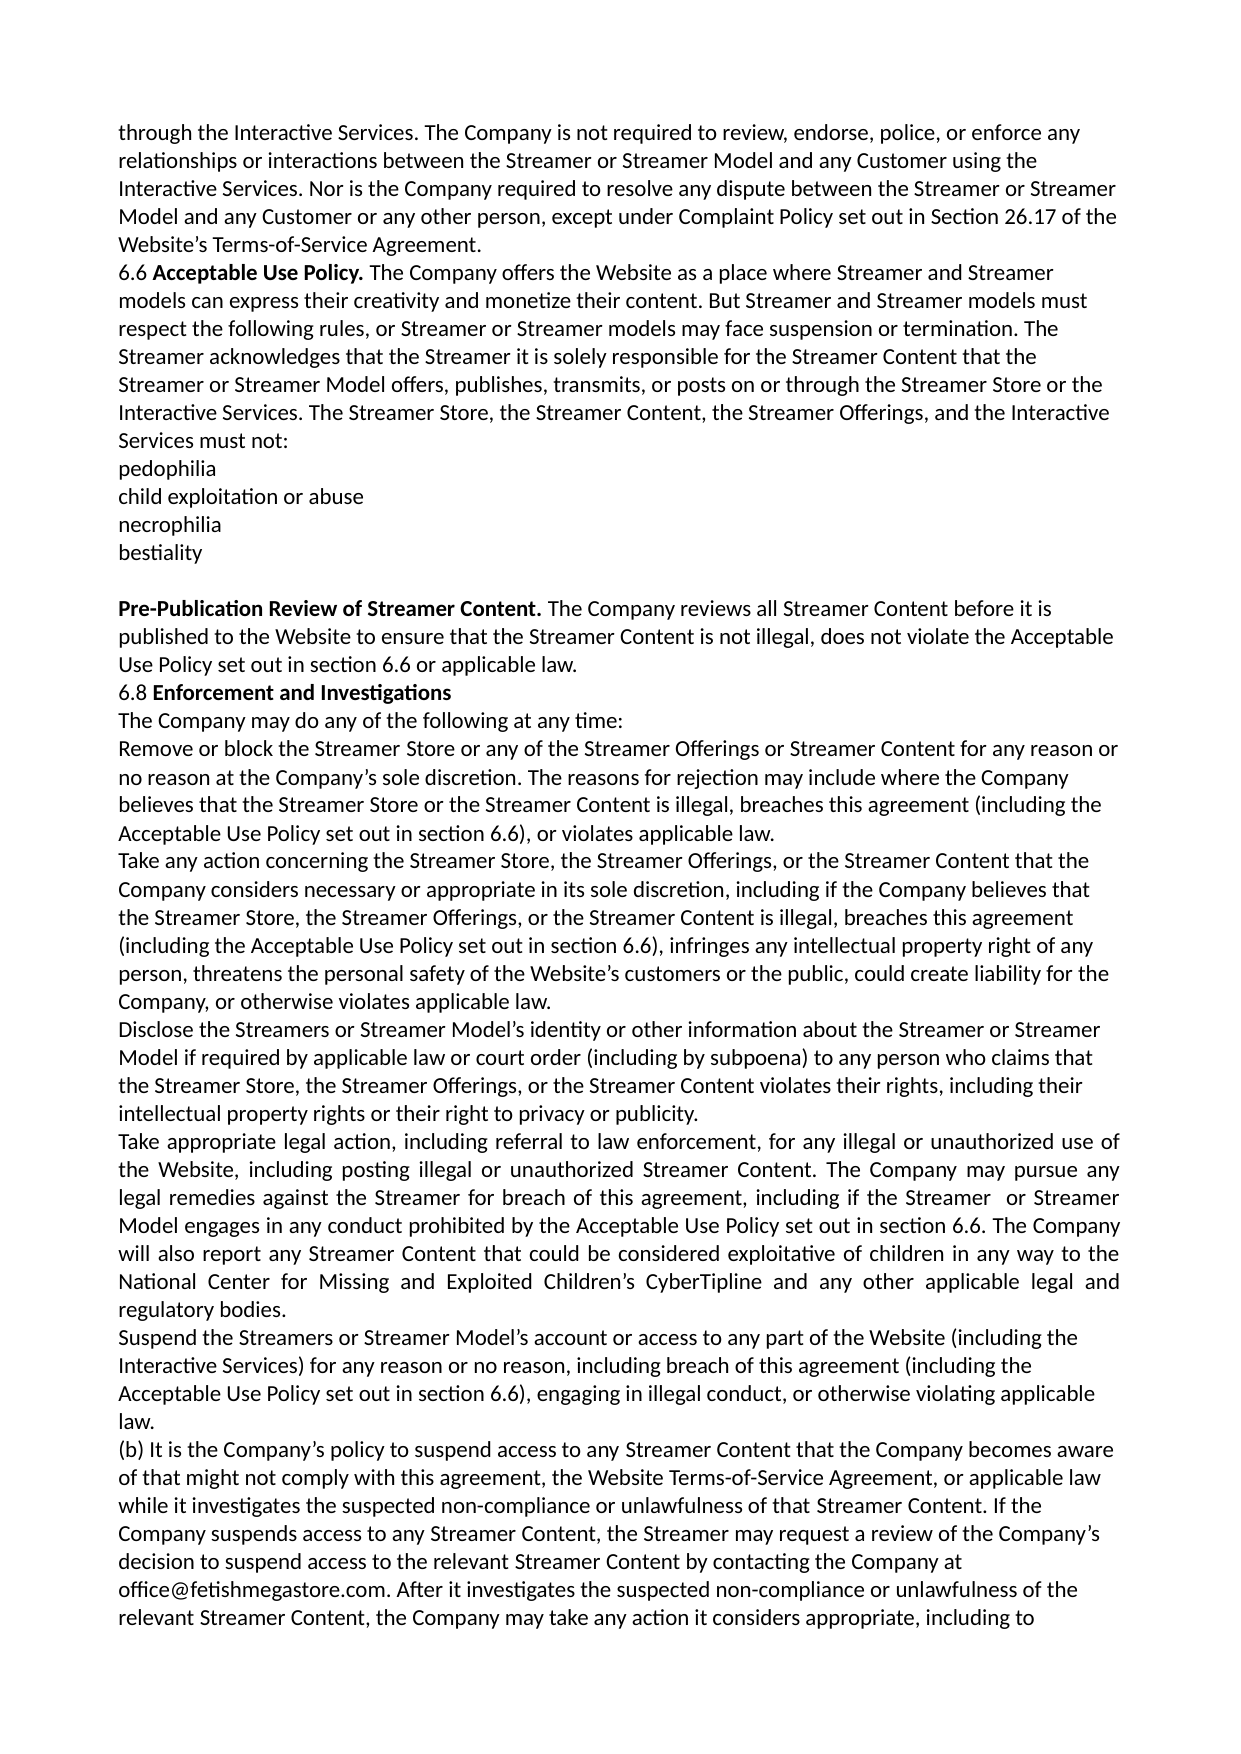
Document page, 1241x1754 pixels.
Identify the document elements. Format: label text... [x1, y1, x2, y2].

text Suspend the Streamers or Streamer Model’s account or access to any part of the Website (including the Interactive Services) for any reason or no reason, including breach of this agreement (including the Acceptable Use Policy set out in section 6.6), engaging in illegal conduct, or otherwise violating applicable law. [118, 1323, 1122, 1435]
text The Company may do any of the following at any time: [118, 707, 1122, 734]
text pedophilia [118, 454, 1122, 482]
text child exploitation or abuse [118, 482, 1122, 510]
text 6.6 Acceptable Use Policy. The Company offers the Website as a place where Streamer and Streamer models can express their creativity and monetize their content. But Streamer and Streamer models must respect the following rules, or Streamer or Streamer models may face suspension or termination. The Streamer acknowledges that the Streamer it is solely responsible for the Streamer Content that the Streamer or Streamer Model offers, publishes, transmits, or posts on or through the Streamer Store or the Interactive Services. The Streamer Store, the Streamer Content, the Streamer Offerings, and the Interactive Services must not: [118, 258, 1122, 454]
text Disclose the Streamers or Streamer Model’s identity or other information about the Streamer or Streamer Model if required by applicable law or court order (including by subpoena) to any person who claims that the Streamer Store, the Streamer Offerings, or the Streamer Content violates their rights, including their intellectual property rights or their right to privacy or publicity. [118, 1015, 1122, 1127]
text Remove or block the Streamer Store or any of the Streamer Offerings or Streamer Content for any reason or no reason at the Company’s sole discretion. The reasons for rejection may include where the Company believes that the Streamer Store or the Streamer Content is illegal, breaches this agreement (including the Acceptable Use Policy set out in section 6.6), or violates applicable law. [118, 734, 1122, 847]
text Take appropriate legal action, including referral to law enforcement, for any illegal or unauthorized use of the Website, including posting illegal or unauthorized Streamer Content. The Company may pursue any legal remedies against the Streamer for breach of this agreement, including if the Streamer or Streamer Model engages in any conduct prohibited by the Acceptable Use Policy set out in section 6.6. The Company will also report any Streamer Content that could be considered exploitative of children in any way to the National Center for Missing and Exploited Children’s CyberTipline and any other applicable legal and regulatory bodies. [118, 1127, 1122, 1323]
text bestiality [118, 538, 1122, 566]
text necrophilia [118, 510, 1122, 538]
text Pre-Publication Review of Streamer Content. The Company reviews all Streamer Content before it is published to the Website to ensure that the Streamer Content is not illegal, does not violate the Acceptable Use Policy set out in section 6.6 or applicable law. [118, 594, 1122, 678]
text Take any action concerning the Streamer Store, the Streamer Offerings, or the Streamer Content that the Company considers necessary or appropriate in its sole discretion, including if the Company believes that the Streamer Store, the Streamer Offerings, or the Streamer Content is illegal, breaches this agreement (including the Acceptable Use Policy set out in section 6.6), infringes any intellectual property right of any person, threatens the personal safety of the Website’s customers or the public, could create liability for the Company, or otherwise violates applicable law. [118, 847, 1122, 1015]
text 6.8 Enforcement and Investigations [118, 678, 1122, 707]
text (b) It is the Company’s policy to suspend access to any Streamer Content that the Company becomes aware of that might not comply with this agreement, the Website Terms-of-Service Agreement, or applicable law while it investigates the suspected non-compliance or unlawfulness of that Streamer Content. If the Company suspends access to any Streamer Content, the Streamer may request a review of the Company’s decision to suspend access to the relevant Streamer Content by contacting the Company at office@fetishmegastore.com. After it investigates the suspected non-compliance or unlawfulness of the relevant Streamer Content, the Company may take any action it considers appropriate, including to [118, 1435, 1122, 1631]
text through the Interactive Services. The Company is not required to review, endorse, police, or enforce any relationships or interactions between the Streamer or Streamer Model and any Customer using the Interactive Services. Nor is the Company required to resolve any dispute between the Streamer or Streamer Model and any Customer or any other person, except under Complaint Policy set out in Section 26.17 of the Website’s Terms-of-Service Agreement. [118, 118, 1122, 258]
